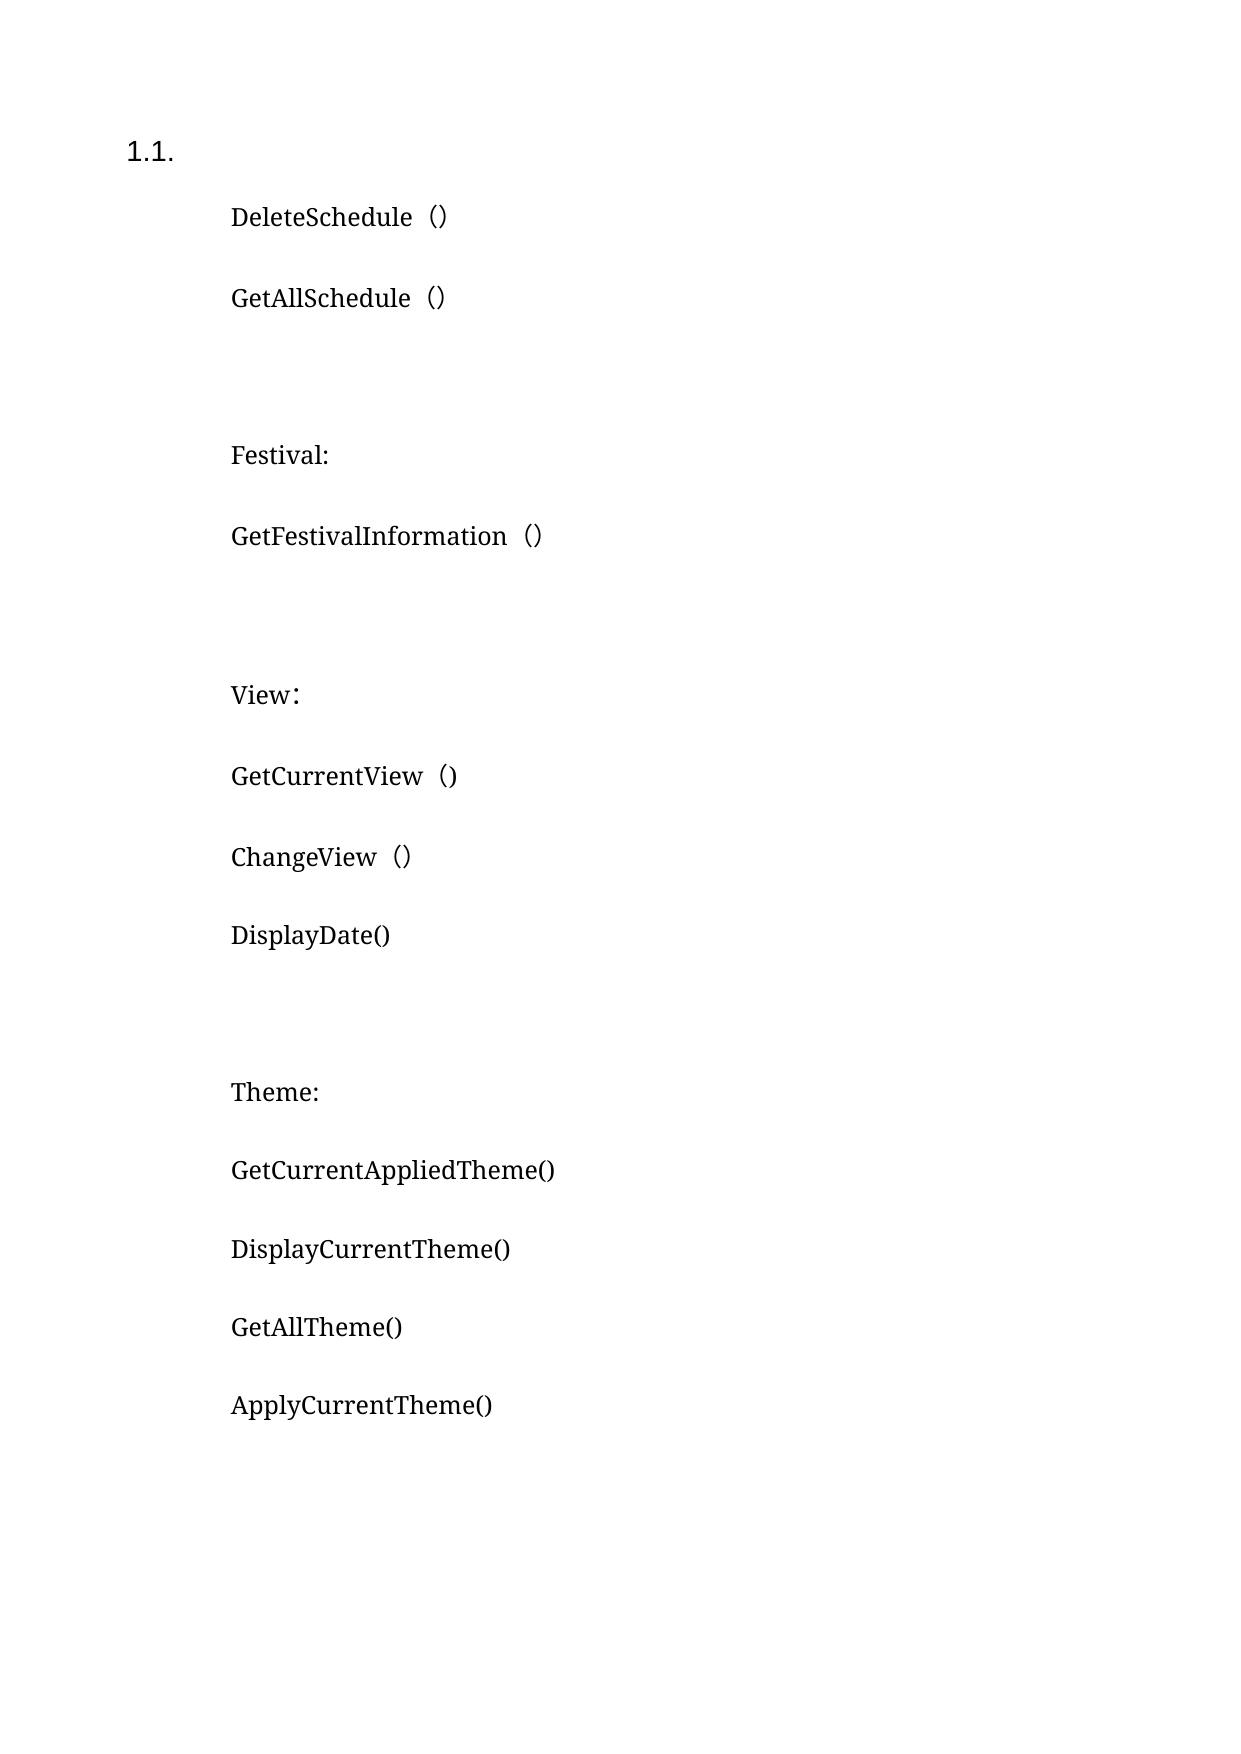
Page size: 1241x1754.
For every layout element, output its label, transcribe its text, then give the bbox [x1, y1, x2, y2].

text ApplyCurrentTheme() [231, 1388, 1122, 1422]
text GetFestivalInformation（） [231, 516, 1122, 552]
text Festival: [231, 438, 1122, 472]
text GetCurrentAppliedTheme() [231, 1153, 1122, 1187]
text DisplayDate() [231, 918, 1122, 952]
text DeleteSchedule（） [231, 197, 1122, 234]
text GetAllTheme() [231, 1310, 1122, 1344]
text Theme: [231, 1075, 1122, 1109]
text View： [231, 675, 1122, 711]
text DisplayCurrentTheme() [231, 1231, 1122, 1265]
text GetCurrentView（) [231, 756, 1122, 792]
text ChangeView（） [231, 837, 1122, 873]
text GetAllSchedule（） [231, 278, 1122, 314]
